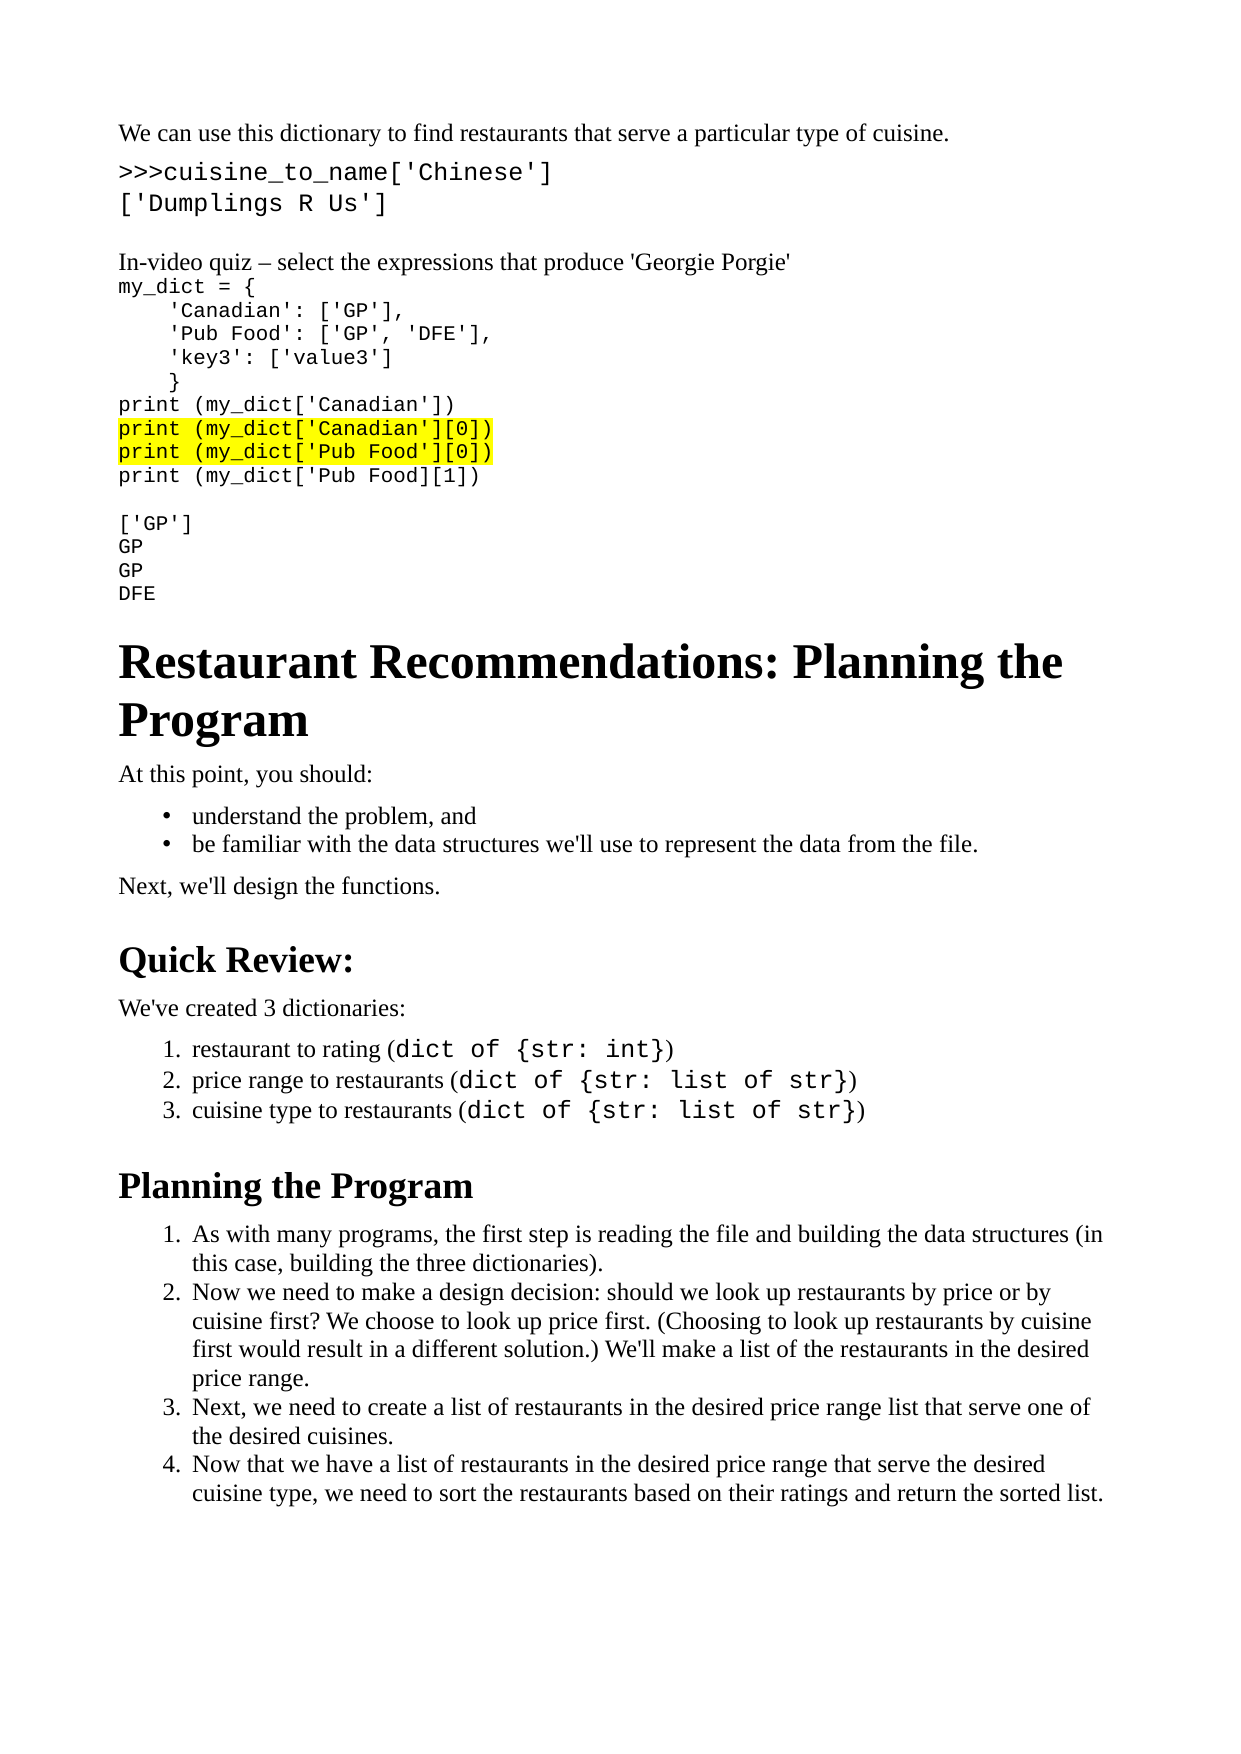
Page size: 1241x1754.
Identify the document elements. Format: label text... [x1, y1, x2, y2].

list restaurant to rating (dict of {str: int}) [162, 1034, 1122, 1065]
text Next, we'll design the functions. [118, 871, 1122, 899]
text We can use this dictionary to find restaurants that serve a particular type of cuisine. [118, 118, 1122, 147]
text print (my_dict['Canadian']) [118, 394, 1122, 418]
text 'Canadian': ['GP'], [118, 300, 1122, 323]
subtitle Restaurant Recommendations: Planning the Program [118, 632, 1122, 747]
subtitle Quick Review: [118, 937, 1122, 980]
text print (my_dict['Pub Food][1]) [118, 465, 1122, 489]
text ['GP'] [118, 512, 1122, 536]
text At this point, you should: [118, 759, 1122, 788]
text In-video quiz – select the expressions that produce 'Georgie Porgie' [118, 247, 1122, 276]
text } [118, 371, 1122, 394]
text We've created 3 dictionaries: [118, 993, 1122, 1021]
list Now that we have a list of restaurants in the desired price range that serve the desired cuisine type, we need to sort the restaurants based on their ratings and return the sorted list. [162, 1449, 1122, 1507]
text 'key3': ['value3'] [118, 347, 1122, 371]
text print (my_dict['Canadian'][0]) [118, 418, 1122, 442]
text print (my_dict['Pub Food'][0]) [118, 442, 1122, 465]
list understand the problem, and [162, 801, 1122, 829]
list Next, we need to create a list of restaurants in the desired price range list that serve one of the desired cuisines. [162, 1392, 1122, 1449]
list cuisine type to restaurants (dict of {str: list of str}) [162, 1096, 1122, 1126]
list As with many programs, the first step is reading the file and building the data structures (in this case, building the three dictionaries). [162, 1219, 1122, 1277]
subtitle Planning the Program [118, 1164, 1122, 1207]
list be familiar with the data structures we'll use to represent the data from the file. [162, 829, 1122, 858]
text GP [118, 536, 1122, 560]
list Now we need to make a design decision: should we look up restaurants by price or by cuisine first? We choose to look up price first. (Choosing to look up restaurants by cuisine first would result in a different solution.) We'll make a list of the restaurants in the desired price range. [162, 1277, 1122, 1392]
text GP [118, 560, 1122, 583]
text my_dict = { [118, 276, 1122, 300]
list price range to restaurants (dict of {str: list of str}) [162, 1065, 1122, 1096]
text 'Pub Food': ['GP', 'DFE'], [118, 323, 1122, 347]
text DFE [118, 583, 1122, 607]
text >>>cuisine_to_name['Chinese'] ['Dumplings R Us'] [118, 159, 1122, 218]
